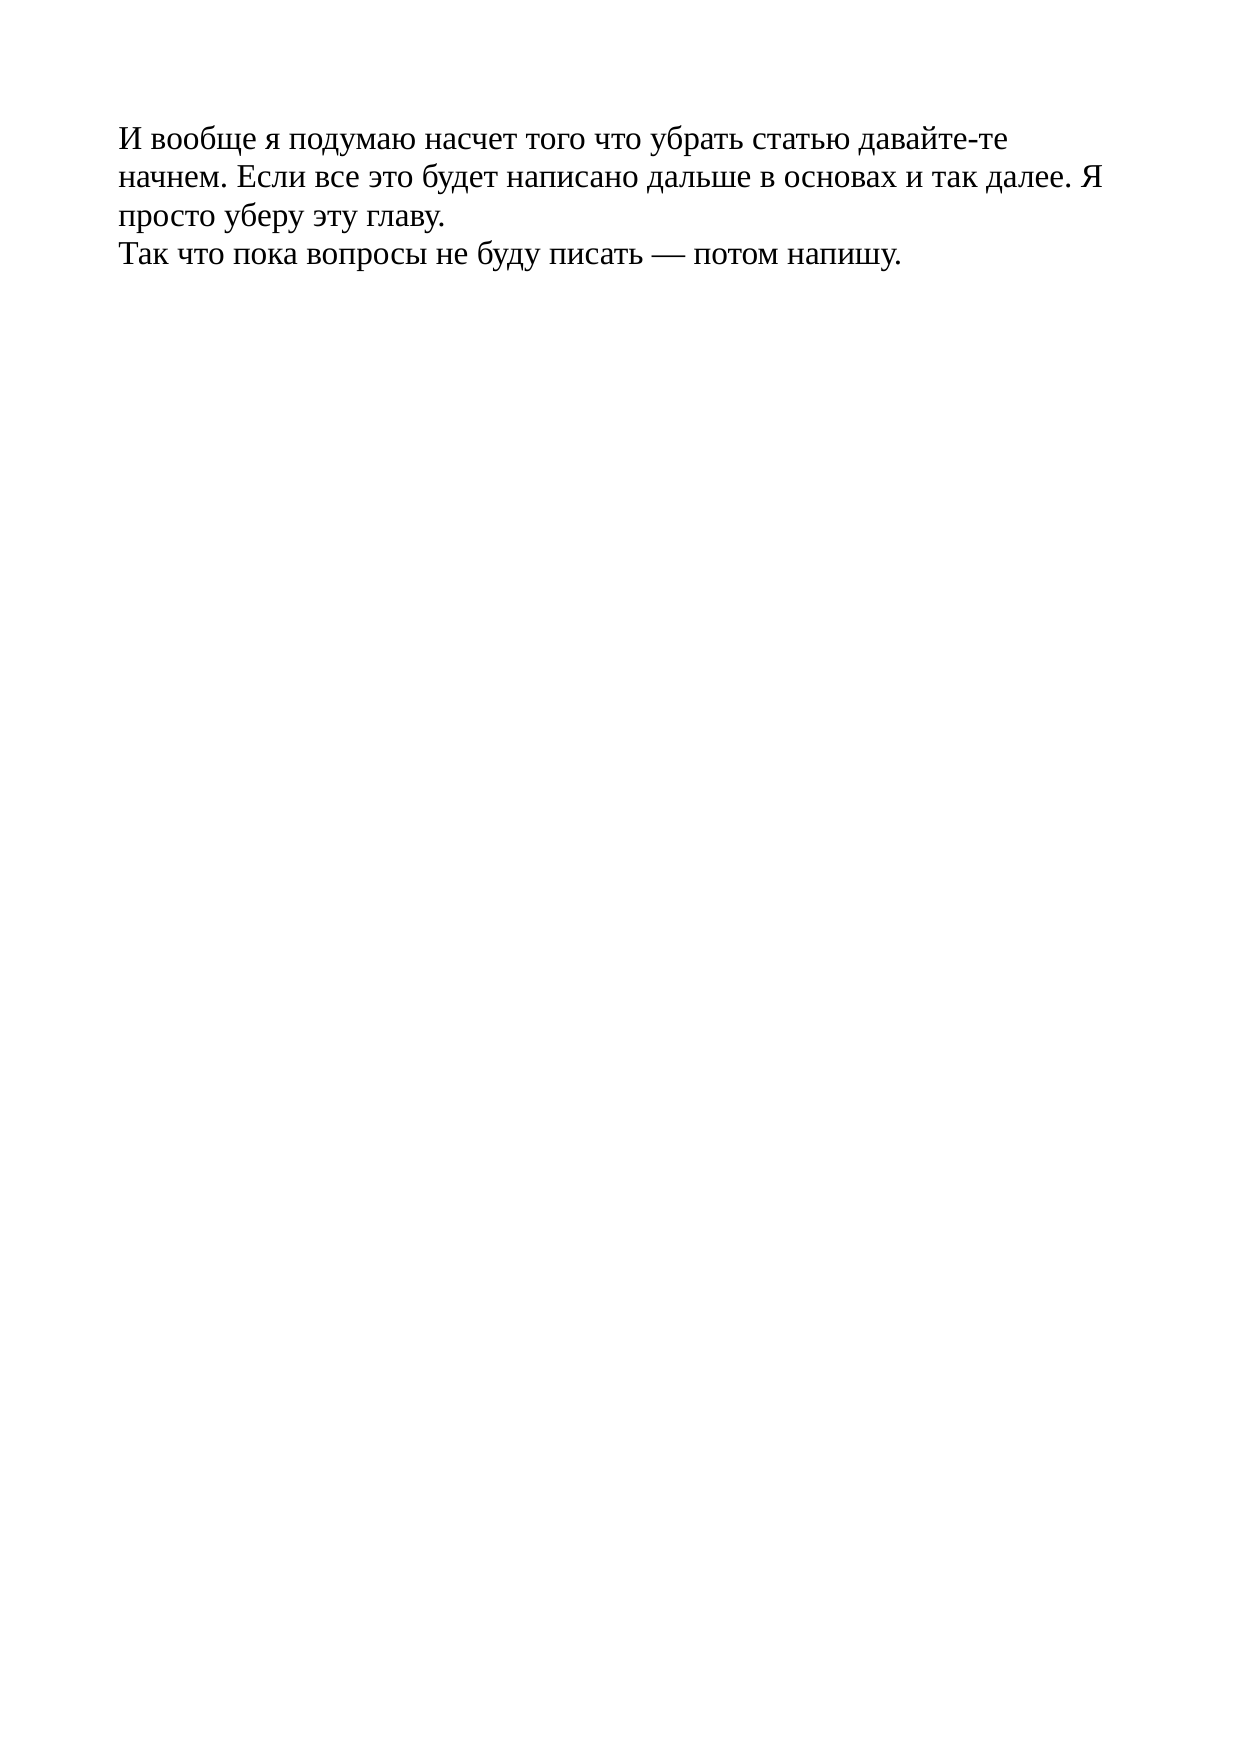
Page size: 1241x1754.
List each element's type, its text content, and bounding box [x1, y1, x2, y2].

text Так что пока вопросы не буду писать — потом напишу. [118, 233, 1122, 271]
text И вообще я подумаю насчет того что убрать статью давайте-те начнем. Если все это будет написано дальше в основах и так далее. Я просто уберу эту главу. [118, 118, 1122, 233]
